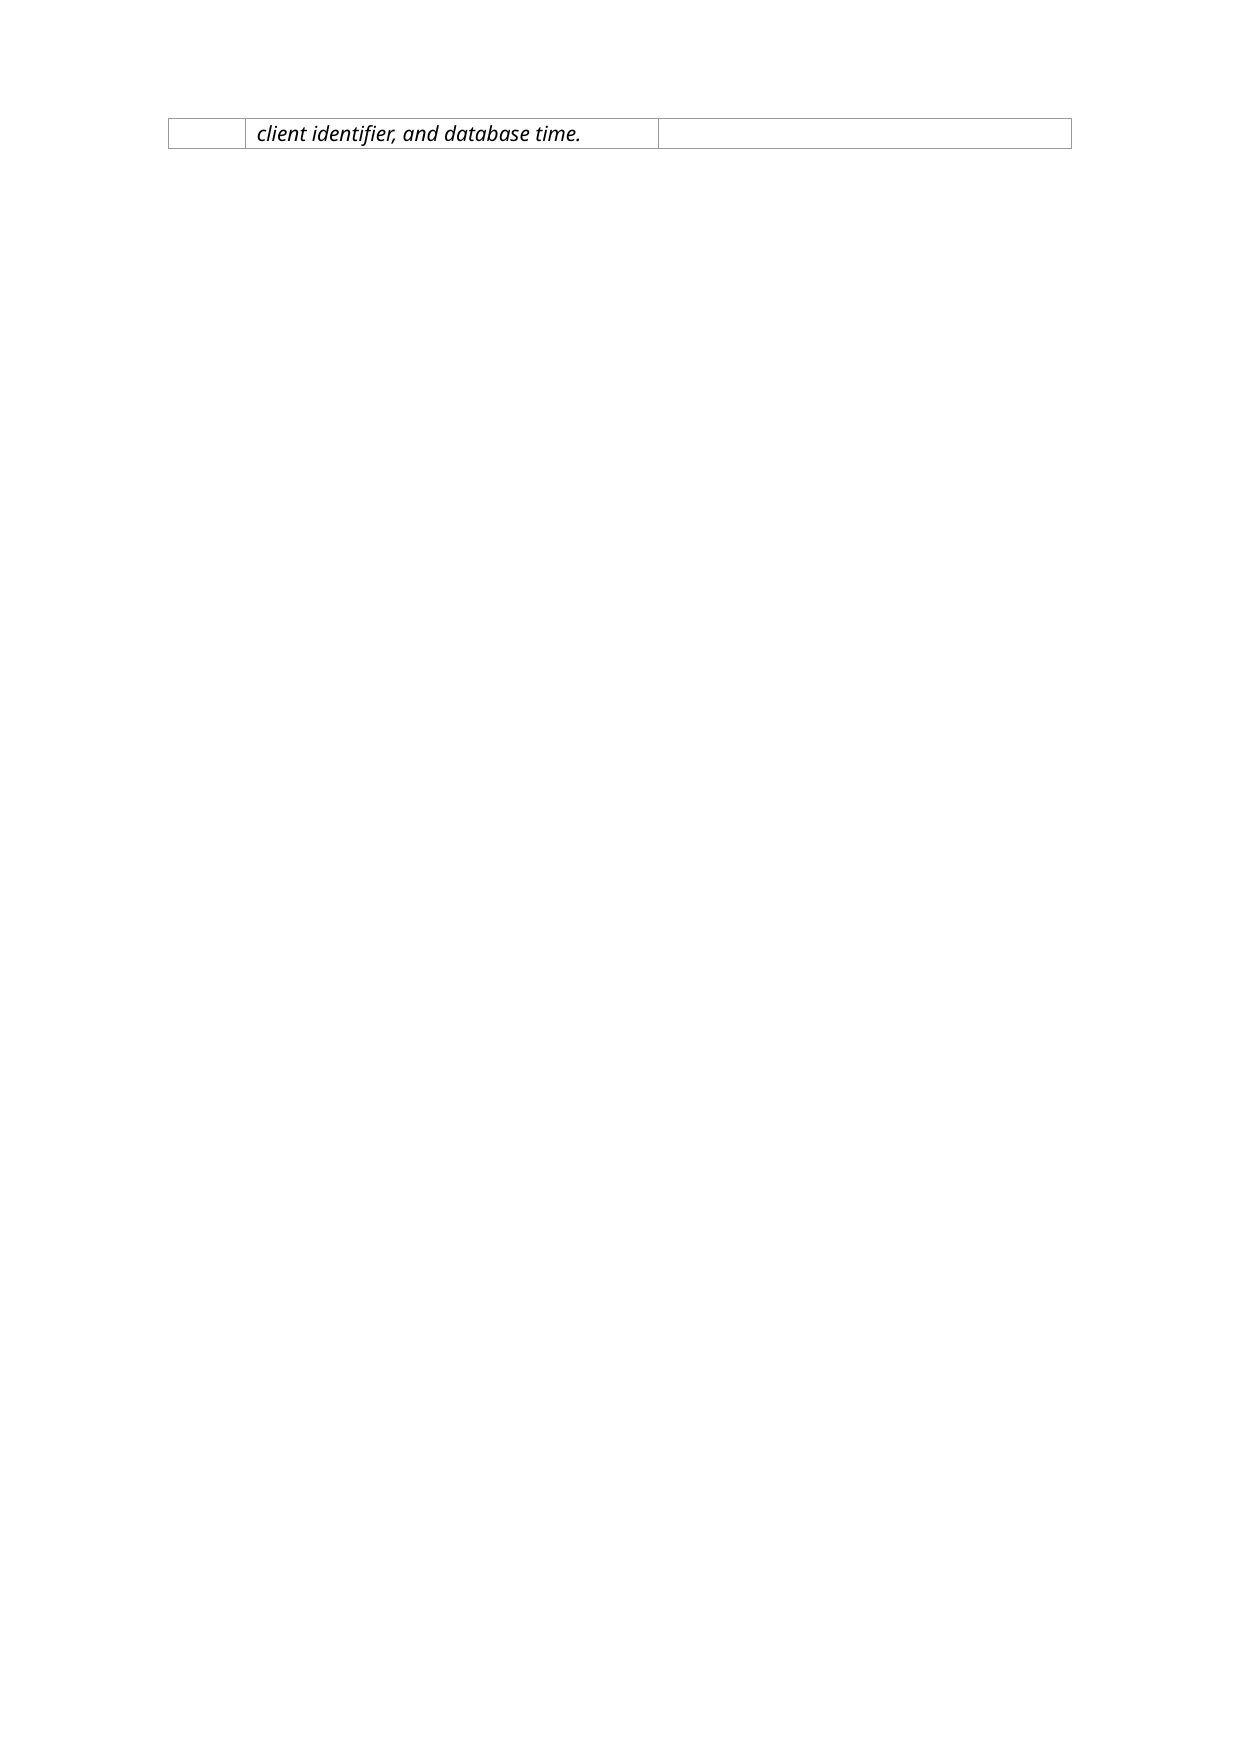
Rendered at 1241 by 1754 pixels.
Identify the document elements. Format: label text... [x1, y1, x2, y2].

table_cell [169, 119, 245, 148]
table_cell client identifier, and database time. [246, 119, 658, 148]
table_cell [659, 119, 1071, 148]
